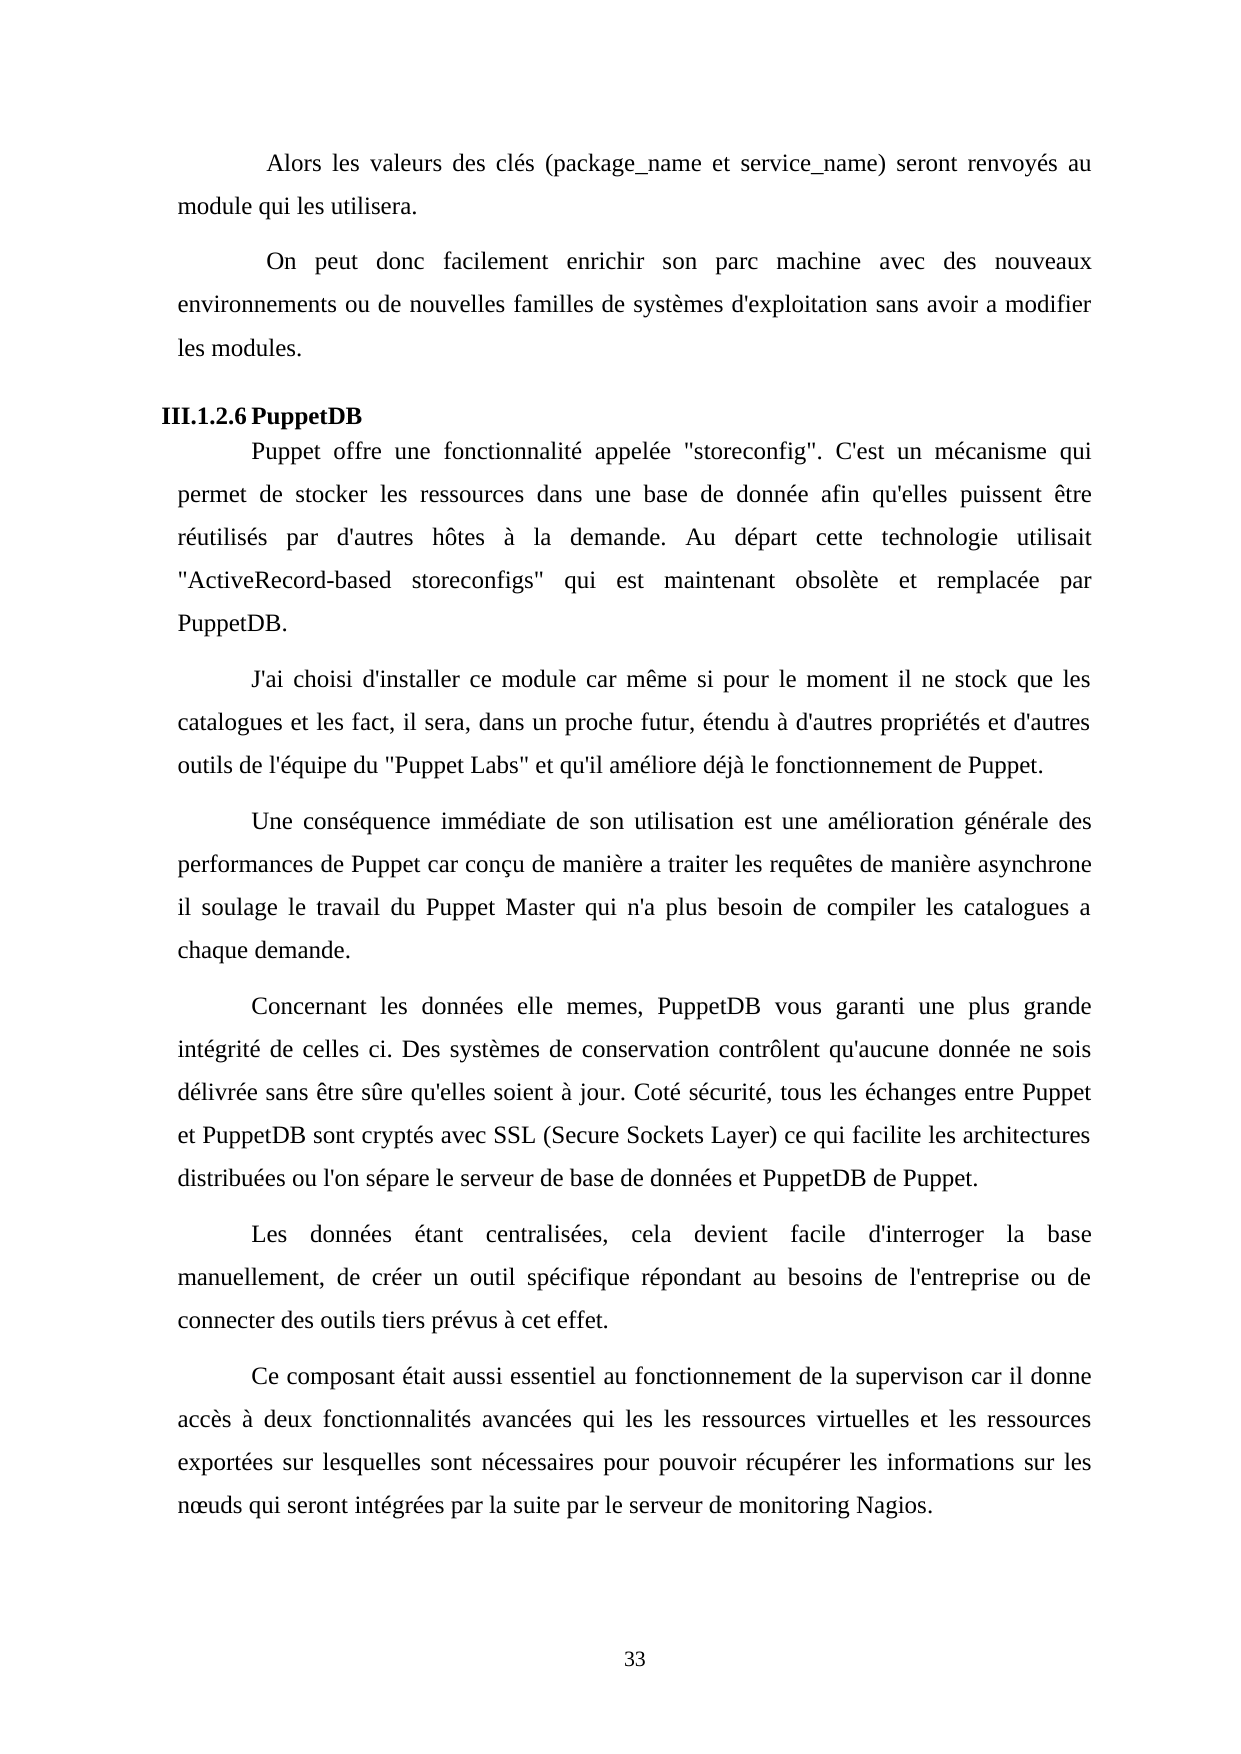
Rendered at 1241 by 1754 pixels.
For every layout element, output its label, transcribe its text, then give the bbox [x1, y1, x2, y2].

text Ce composant était aussi essentiel au fonctionnement de la supervison car il donne accès à deux fonctionnalités avancées qui les les ressources virtuelles et les ressources exportées sur lesquelles sont nécessaires pour pouvoir récupérer les informations sur les nœuds qui seront intégrées par la suite par le serveur de monitoring Nagios. [177, 1361, 1092, 1519]
text Concernant les données elle memes, PuppetDB vous garanti une plus grande intégrité de celles ci. Des systèmes de conservation contrôlent qu'aucune donnée ne sois délivrée sans être sûre qu'elles soient à jour. Coté sécurité, tous les échanges entre Puppet et PuppetDB sont cryptés avec SSL (Secure Sockets Layer) ce qui facilite les architectures distribuées ou l'on sépare le serveur de base de données et PuppetDB de Puppet. [177, 991, 1092, 1192]
text Alors les valeurs des clés (package_name et service_name) seront renvoyés au module qui les utilisera. [177, 148, 1092, 219]
text Une conséquence immédiate de son utilisation est une amélioration générale des performances de Puppet car conçu de manière a traiter les requêtes de manière asynchrone il soulage le travail du Puppet Master qui n'a plus besoin de compiler les catalogues a chaque demande. [177, 806, 1092, 964]
text J'ai choisi d'installer ce module car même si pour le moment il ne stock que les catalogues et les fact, il sera, dans un proche futur, étendu à d'autres propriétés et d'autres outils de l'équipe du "Puppet Labs" et qu'il améliore déjà le fonctionnement de Puppet. [177, 664, 1092, 779]
text Puppet offre une fonctionnalité appelée "storeconfig". C'est un mécanisme qui permet de stocker les ressources dans une base de donnée afin qu'elles puissent être réutilisés par d'autres hôtes à la demande. Au départ cette technologie utilisait "ActiveRecord-based storeconfigs" qui est maintenant obsolète et remplacée par PuppetDB. [177, 436, 1092, 637]
text Les données étant centralisées, cela devient facile d'interroger la base manuellement, de créer un outil spécifique répondant au besoins de l'entreprise ou de connecter des outils tiers prévus à cet effet. [177, 1219, 1092, 1334]
text On peut donc facilement enrichir son parc machine avec des nouveaux environnements ou de nouvelles familles de systèmes d'exploitation sans avoir a modifier les modules. [177, 246, 1092, 361]
subtitle PuppetDB [161, 401, 1092, 429]
